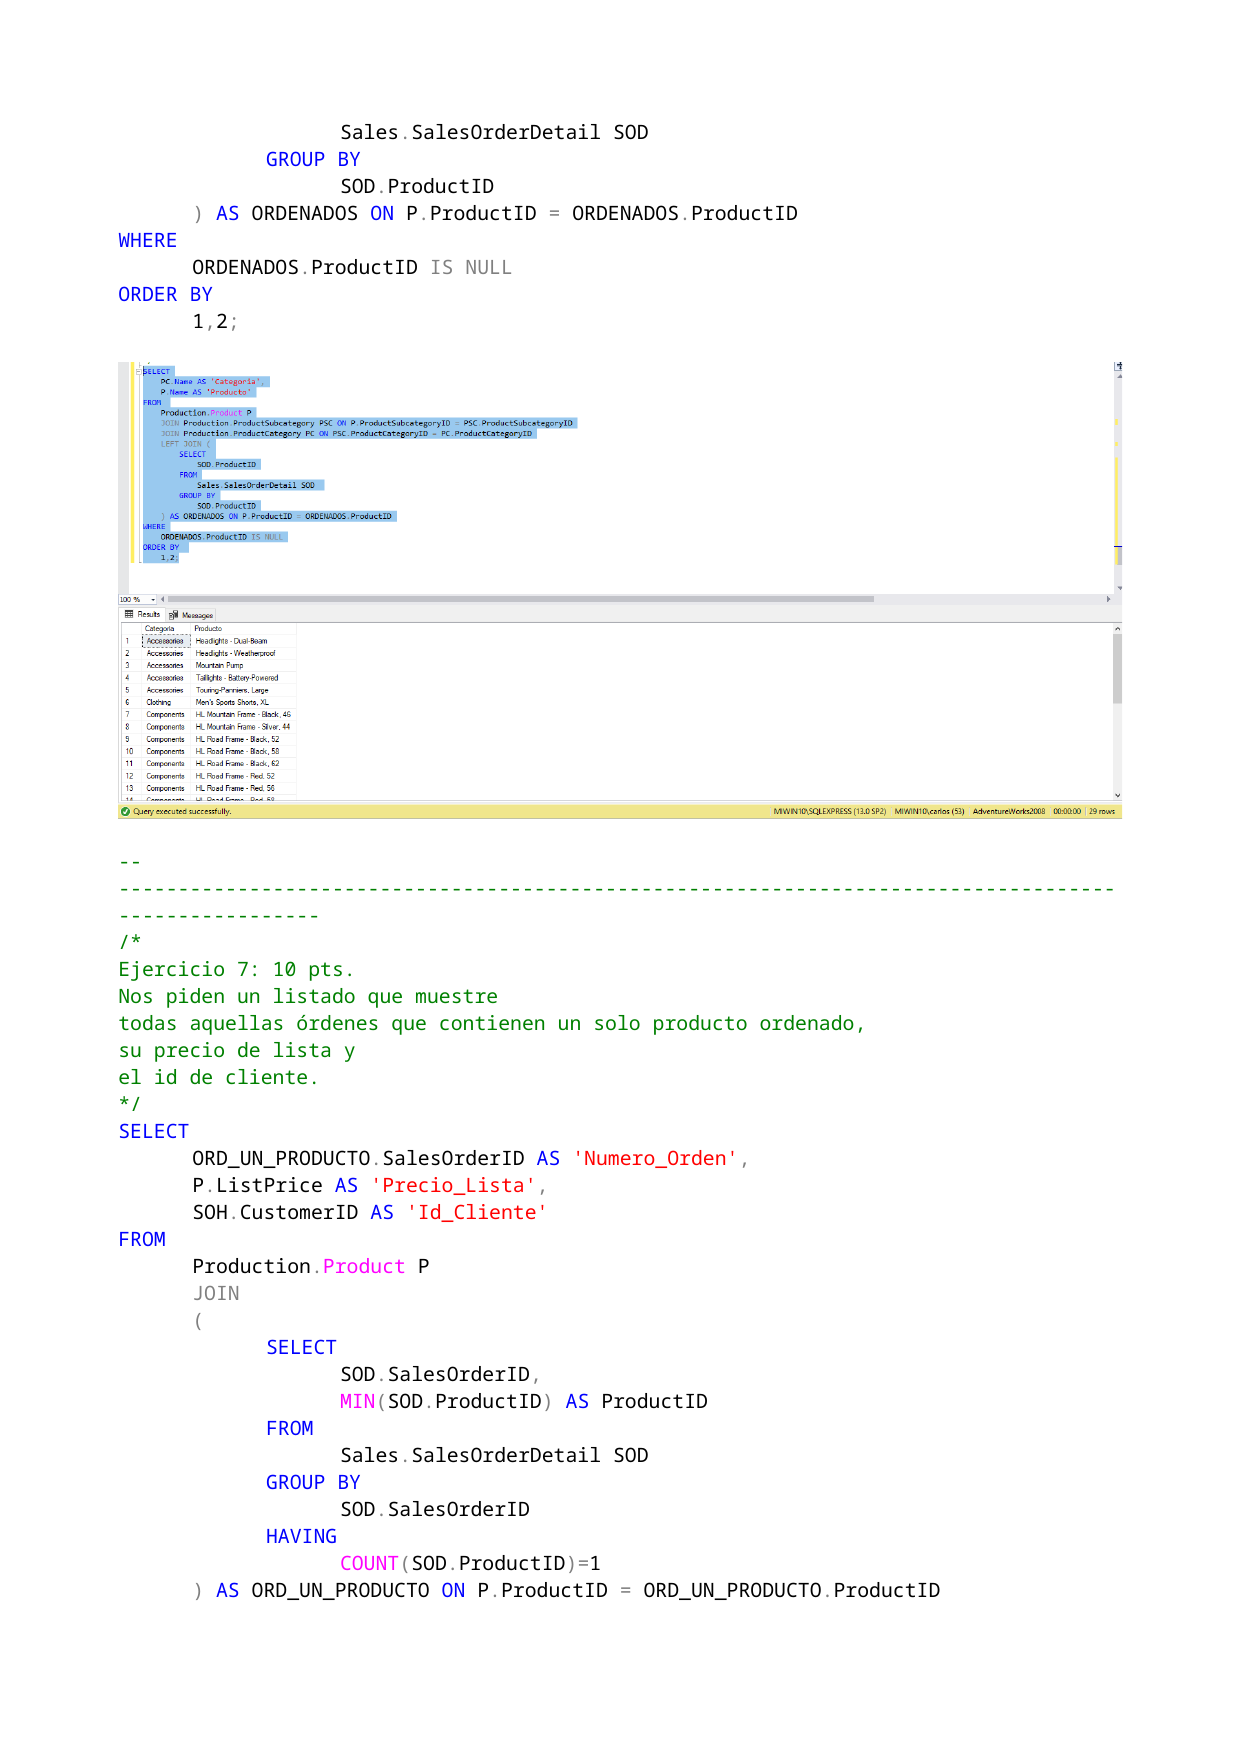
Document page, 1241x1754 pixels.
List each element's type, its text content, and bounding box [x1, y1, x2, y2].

text Nos piden un listado que muestre [118, 982, 1122, 1009]
text Production.Product P [118, 1252, 1122, 1279]
text todas aquellas órdenes que contienen un solo producto ordenado, [118, 1009, 1122, 1036]
text SOD.SalesOrderID [118, 1495, 1122, 1522]
text SOD.SalesOrderID, [118, 1360, 1122, 1387]
text FROM [118, 1225, 1122, 1252]
text HAVING [118, 1522, 1122, 1549]
text FROM [118, 1414, 1122, 1441]
text MIN(SOD.ProductID) AS ProductID [118, 1387, 1122, 1414]
text ) AS ORDENADOS ON P.ProductID = ORDENADOS.ProductID [118, 199, 1122, 226]
text SELECT [118, 1333, 1122, 1360]
text Sales.SalesOrderDetail SOD [118, 118, 1122, 145]
text ORDENADOS.ProductID IS NULL [118, 253, 1122, 280]
text WHERE [118, 226, 1122, 253]
text ORD_UN_PRODUCTO.SalesOrderID AS 'Numero_Orden', [118, 1144, 1122, 1171]
text Sales.SalesOrderDetail SOD [118, 1441, 1122, 1468]
text /* [118, 928, 1122, 956]
text GROUP BY [118, 145, 1122, 172]
text ORDER BY [118, 280, 1122, 307]
text */ [118, 1090, 1122, 1117]
text GROUP BY [118, 1468, 1122, 1495]
text SELECT [118, 1117, 1122, 1144]
text JOIN [118, 1279, 1122, 1306]
text su precio de lista y [118, 1036, 1122, 1063]
text SOD.ProductID [118, 172, 1122, 199]
text 1,2; [118, 307, 1122, 334]
text -- ----------------------------------------------------------------------------------------------------- [118, 848, 1122, 928]
text SOH.CustomerID AS 'Id_Cliente' [118, 1198, 1122, 1225]
picture [118, 362, 1123, 819]
text ( [118, 1306, 1122, 1333]
text COUNT(SOD.ProductID)=1 [118, 1549, 1122, 1576]
text ) AS ORD_UN_PRODUCTO ON P.ProductID = ORD_UN_PRODUCTO.ProductID [118, 1576, 1122, 1603]
text el id de cliente. [118, 1063, 1122, 1090]
text Ejercicio 7: 10 pts. [118, 956, 1122, 982]
text P.ListPrice AS 'Precio_Lista', [118, 1171, 1122, 1198]
